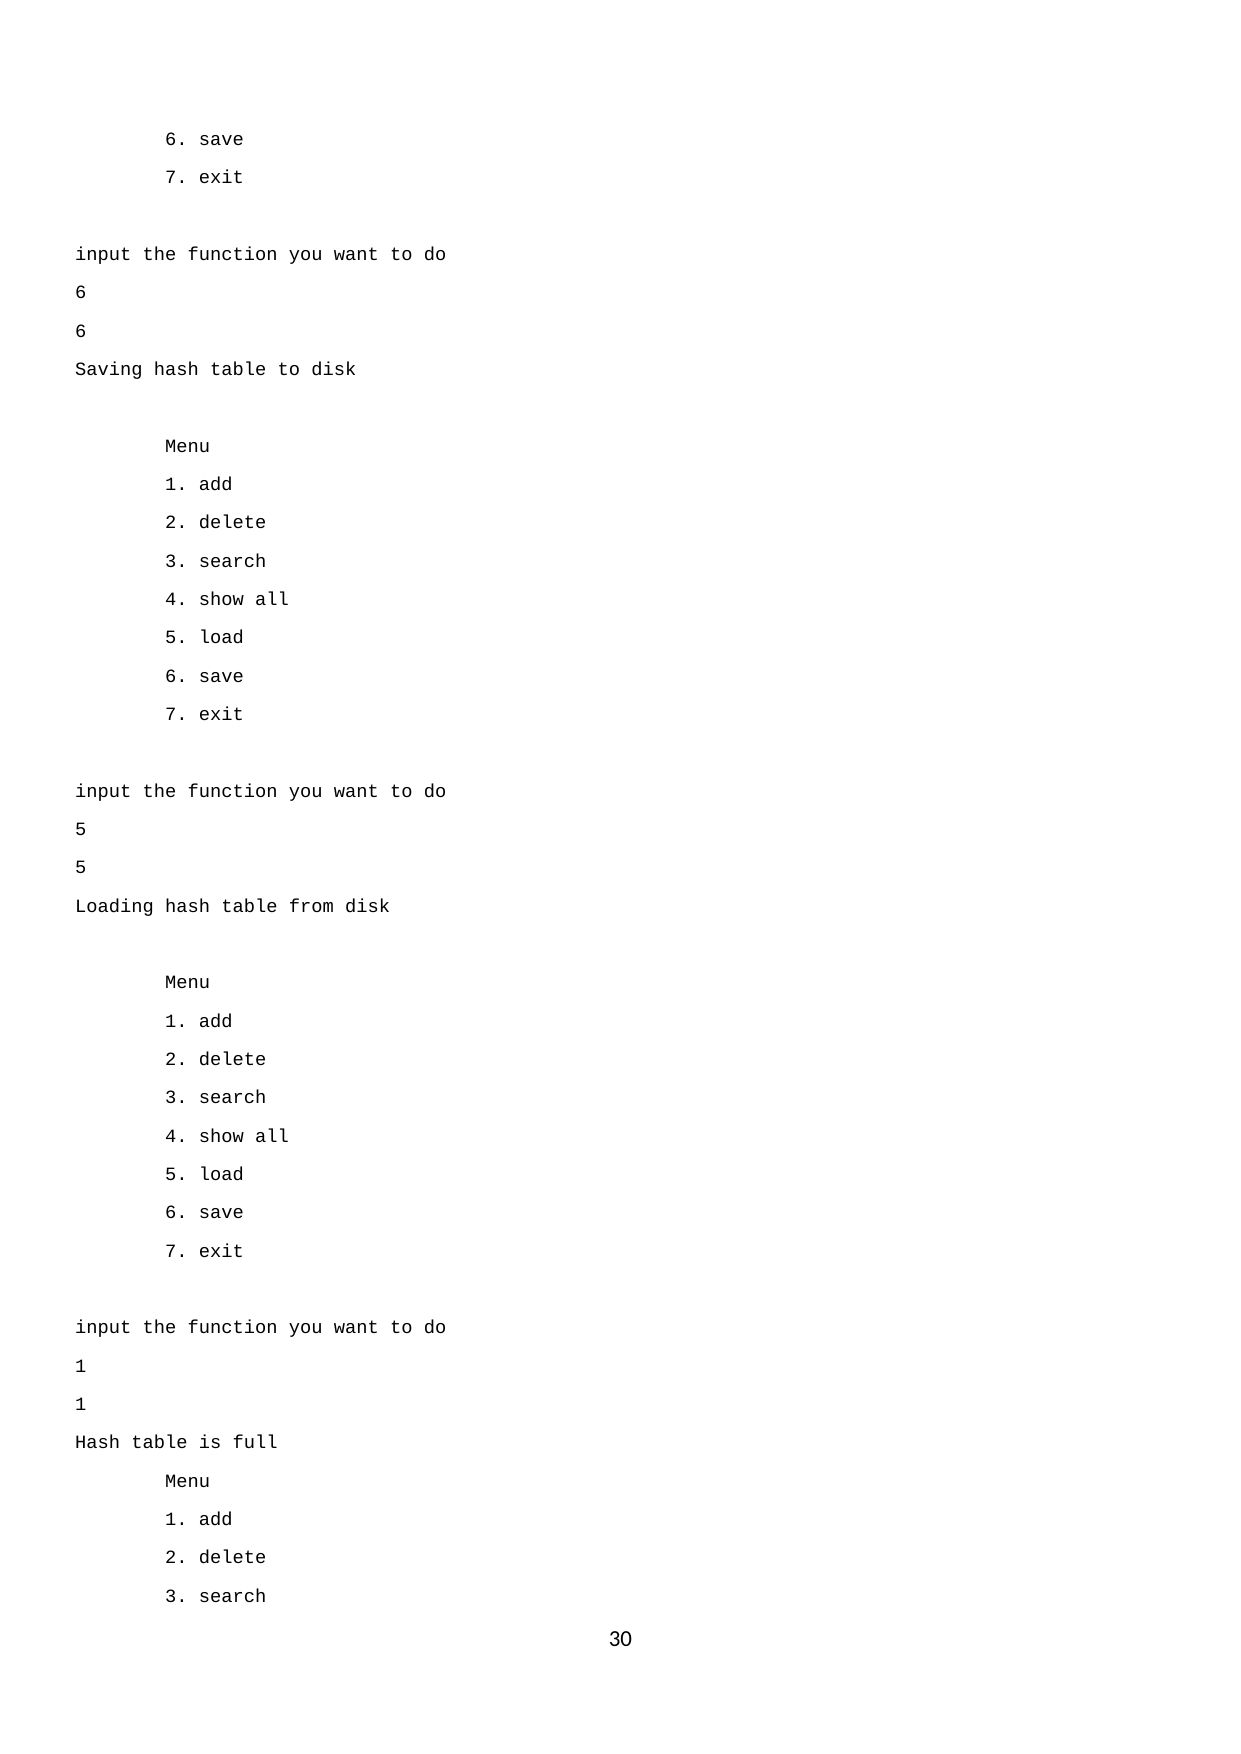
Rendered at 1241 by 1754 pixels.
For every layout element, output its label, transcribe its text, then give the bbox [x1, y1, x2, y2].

text 6 [75, 283, 1165, 304]
text 3. search [75, 1088, 1165, 1109]
text 4. show all [75, 1126, 1165, 1148]
text 7. exit [75, 705, 1165, 726]
text Hash table is full [75, 1433, 1165, 1454]
text 2. delete [75, 1050, 1165, 1071]
text 1 [75, 1395, 1165, 1416]
text input the function you want to do [75, 245, 1165, 266]
text 4. show all [75, 590, 1165, 611]
text 3. search [75, 1586, 1165, 1608]
text 1. add [75, 1011, 1165, 1033]
text 1. add [75, 1510, 1165, 1531]
text 2. delete [75, 1548, 1165, 1569]
text 5 [75, 858, 1165, 879]
text input the function you want to do [75, 1318, 1165, 1339]
text Saving hash table to disk [75, 360, 1165, 381]
text 5. load [75, 628, 1165, 649]
text 5 [75, 820, 1165, 841]
text 5. load [75, 1165, 1165, 1186]
text 7. exit [75, 168, 1165, 189]
text input the function you want to do [75, 781, 1165, 803]
text 3. search [75, 551, 1165, 573]
text Loading hash table from disk [75, 896, 1165, 918]
text 6. save [75, 1203, 1165, 1224]
text Menu [75, 436, 1165, 458]
text 6 [75, 321, 1165, 343]
text 7. exit [75, 1241, 1165, 1263]
text Menu [75, 973, 1165, 994]
text 6. save [75, 666, 1165, 688]
text 6. save [75, 130, 1165, 151]
text 1 [75, 1356, 1165, 1378]
text 1. add [75, 475, 1165, 496]
text Menu [75, 1471, 1165, 1493]
text 2. delete [75, 513, 1165, 534]
